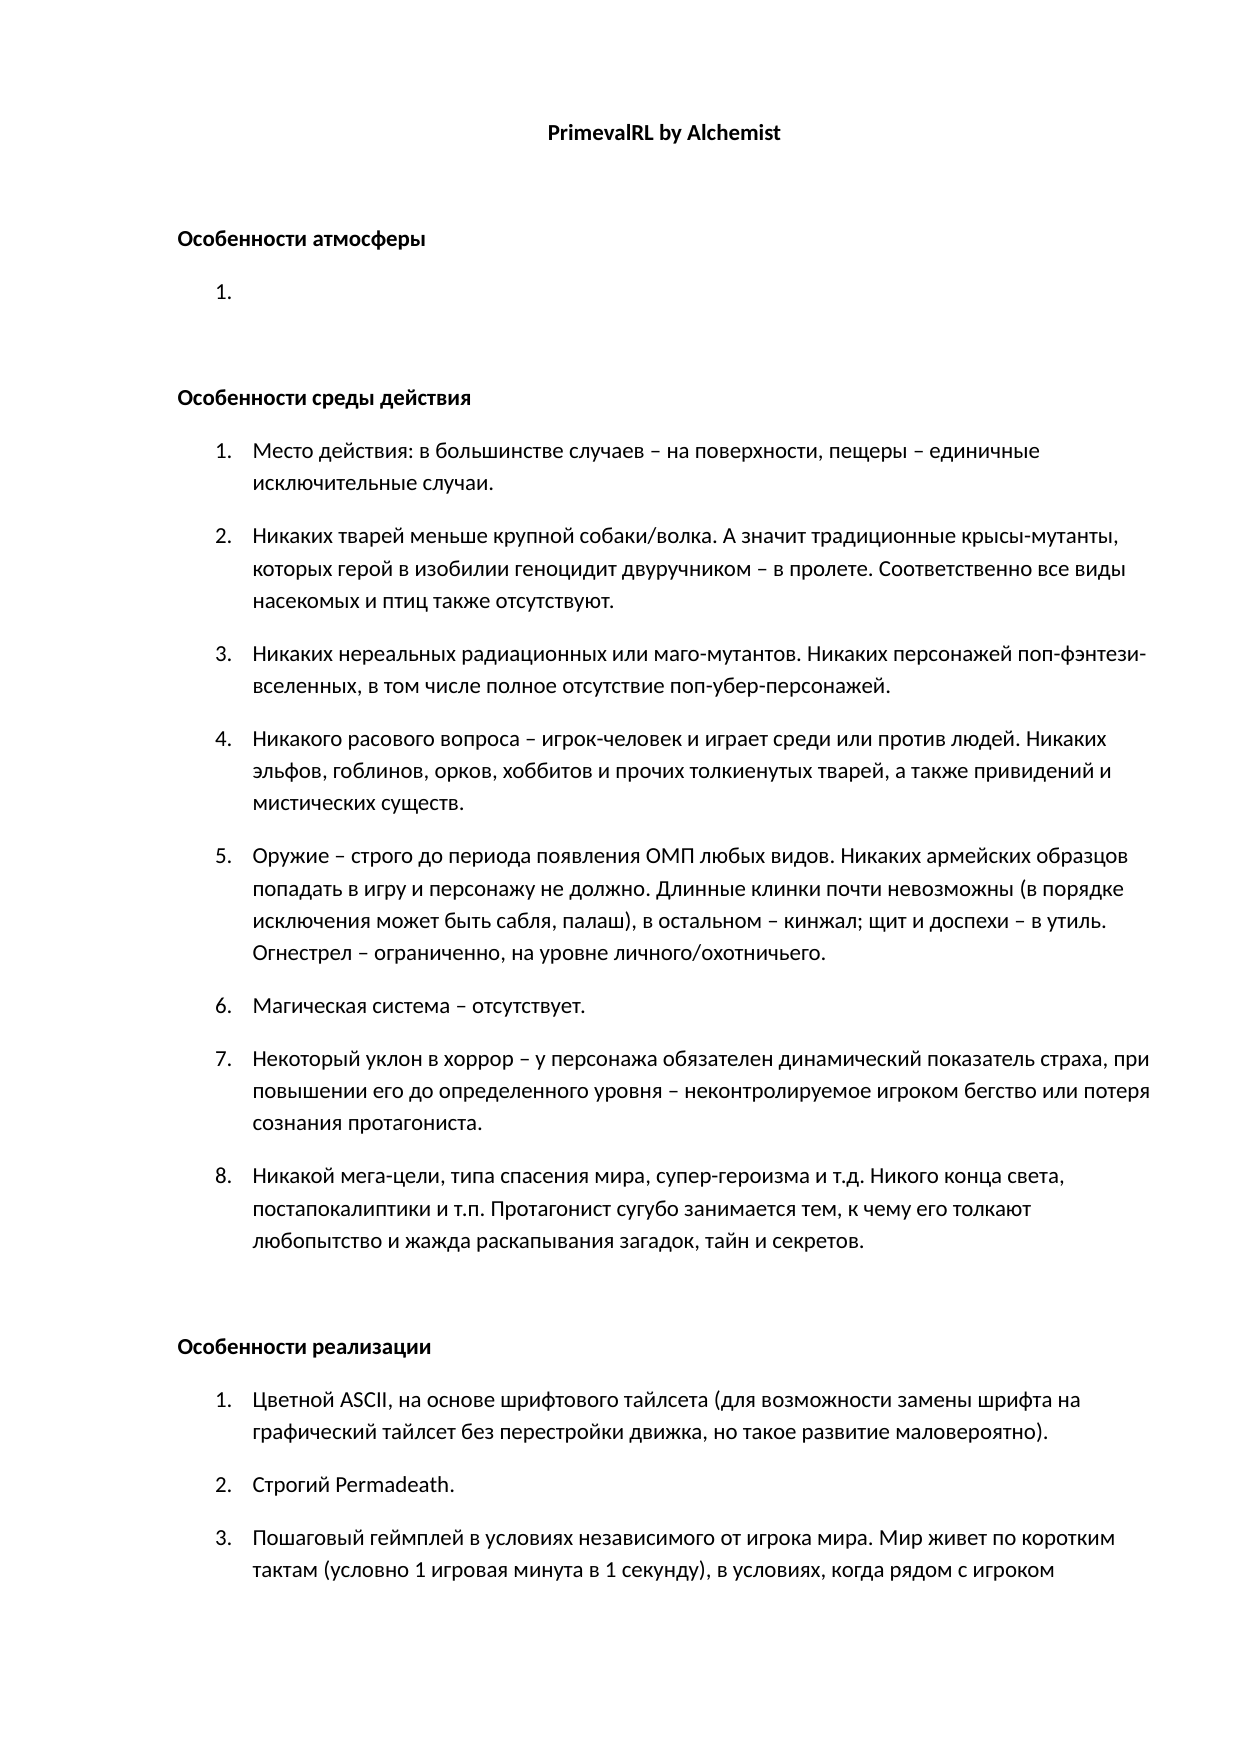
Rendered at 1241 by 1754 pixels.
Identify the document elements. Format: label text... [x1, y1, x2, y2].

list Никаких тварей меньше крупной собаки/волка. А значит традиционные крысы-мутанты, которых герой в изобилии геноцидит двуручником – в пролете. Соответственно все виды насекомых и птиц также отсутствуют. [215, 521, 1152, 614]
list Оружие – строго до периода появления ОМП любых видов. Никаких армейских образцов попадать в игру и персонажу не должно. Длинные клинки почти невозможны (в порядке исключения может быть сабля, палаш), в остальном – кинжал; щит и доспехи – в утиль. Огнестрел – ограниченно, на уровне личного/охотничьего. [215, 841, 1152, 966]
list Никакого расового вопроса – игрок-человек и играет среди или против людей. Никаких эльфов, гоблинов, орков, хоббитов и прочих толкиенутых тварей, а также привидений и мистических существ. [215, 724, 1152, 816]
list Никакой мега-цели, типа спасения мира, супер-героизма и т.д. Никого конца света, постапокалиптики и т.п. Протагонист сугубо занимается тем, к чему его толкают любопытство и жажда раскапывания загадок, тайн и секретов. [215, 1161, 1152, 1254]
text Особенности среды действия [177, 383, 1152, 411]
list Магическая система – отсутствует. [215, 991, 1152, 1019]
list Место действия: в большинстве случаев – на поверхности, пещеры – единичные исключительные случаи. [215, 436, 1152, 496]
list Пошаговый геймплей в условиях независимого от игрока мира. Мир живет по коротким тактам (условно 1 игровая минута в 1 секунду), в условиях, когда рядом с игроком [215, 1523, 1152, 1583]
text PrimevalRL by Alchemist [177, 118, 1152, 146]
list Строгий Permadeath. [215, 1470, 1152, 1498]
list Цветной ASCII, на основе шрифтового тайлсета (для возможности замены шрифта на графический тайлсет без перестройки движка, но такое развитие маловероятно). [215, 1385, 1152, 1445]
text Особенности реализации [177, 1332, 1152, 1360]
text Особенности атмосферы [177, 224, 1152, 252]
list Никаких нереальных радиационных или маго-мутантов. Никаких персонажей поп-фэнтези-вселенных, в том числе полное отсутствие поп-убер-персонажей. [215, 639, 1152, 699]
list Некоторый уклон в хоррор – у персонажа обязателен динамический показатель страха, при повышении его до определенного уровня – неконтролируемое игроком бегство или потеря сознания протагониста. [215, 1044, 1152, 1136]
